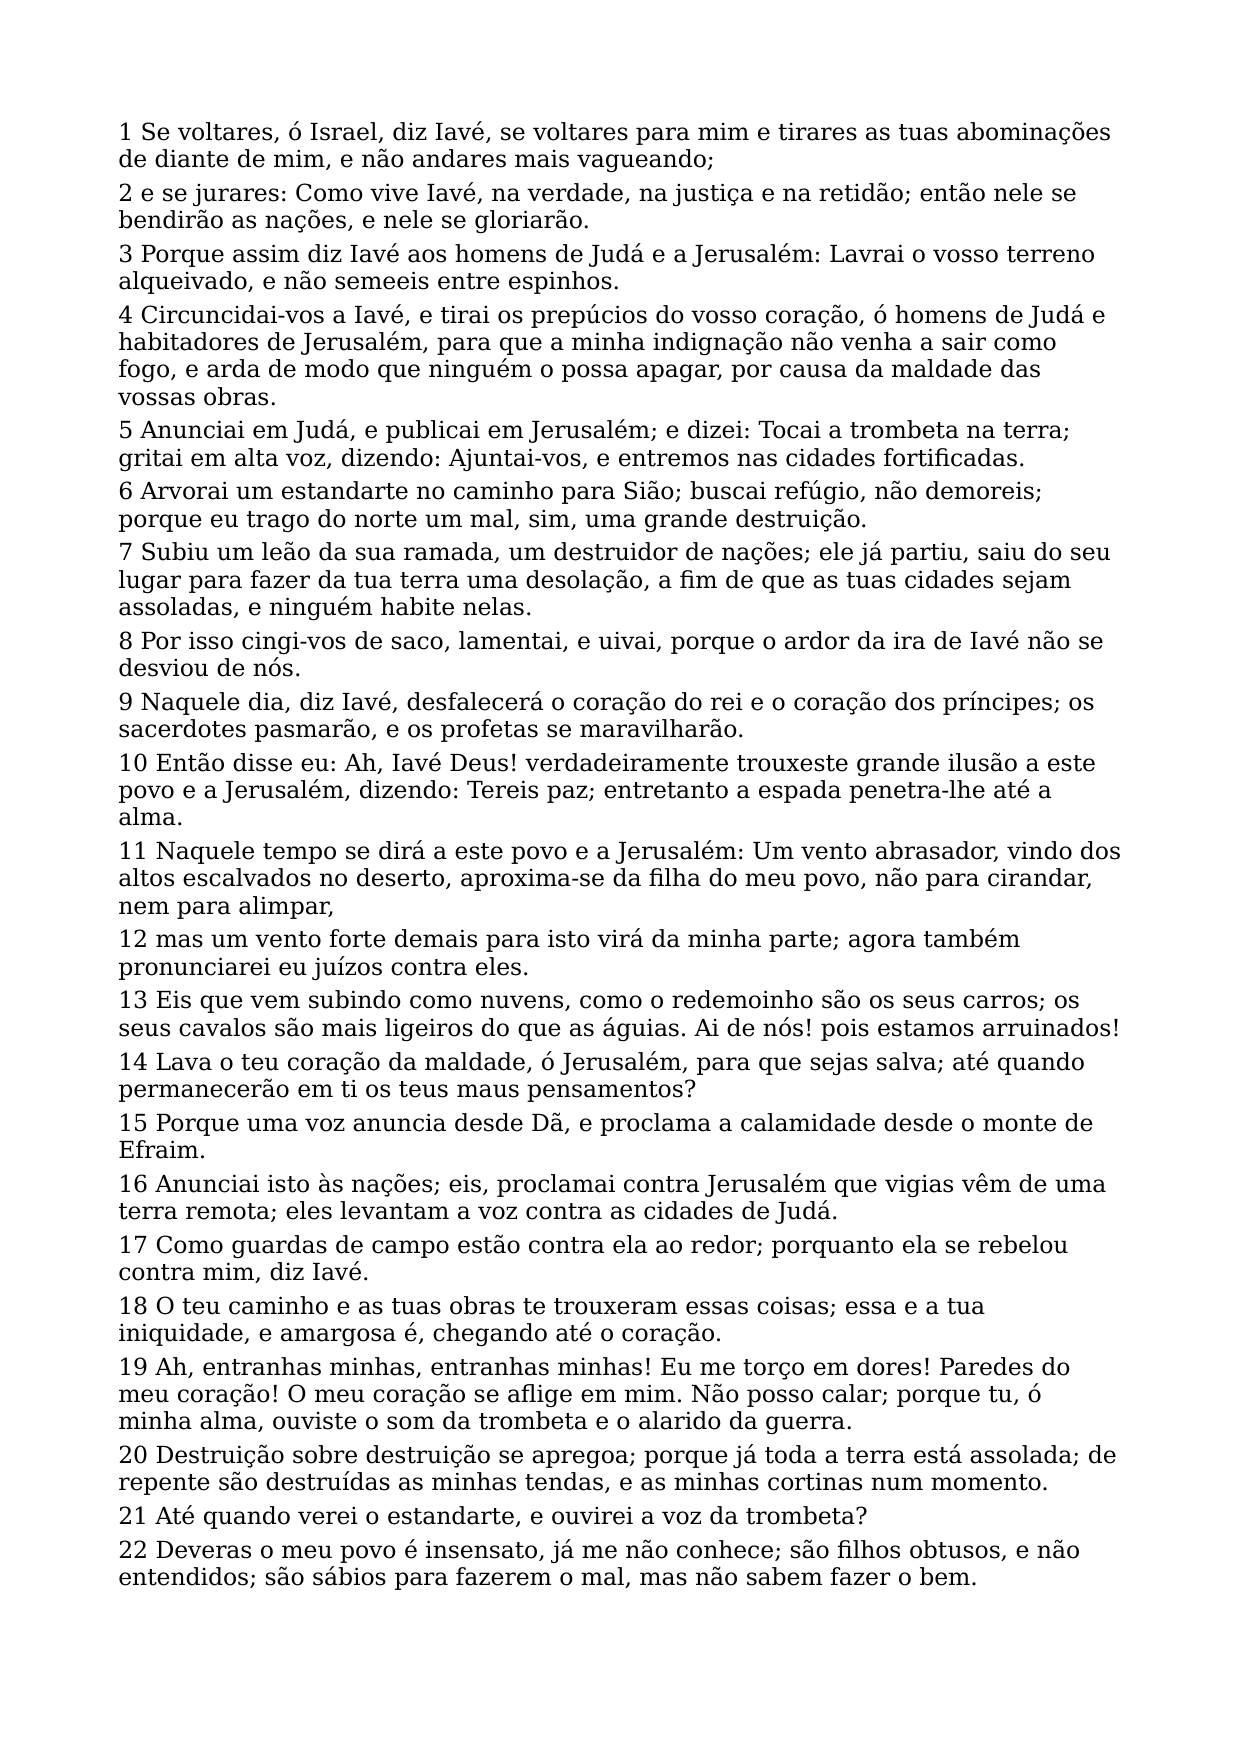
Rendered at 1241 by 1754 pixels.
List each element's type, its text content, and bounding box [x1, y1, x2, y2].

text 22 Deveras o meu povo é insensato, já me não conhece; são filhos obtusos, e não entendidos; são sábios para fazerem o mal, mas não sabem fazer o bem. [118, 1536, 1122, 1591]
text 8 Por isso cingi-vos de saco, lamentai, e uivai, porque o ardor da ira de Iavé não se desviou de nós. [118, 627, 1122, 682]
text 11 Naquele tempo se dirá a este povo e a Jerusalém: Um vento abrasador, vindo dos altos escalvados no deserto, aproxima-se da filha do meu povo, não para cirandar, nem para alimpar, [118, 838, 1122, 919]
text 3 Porque assim diz Iavé aos homens de Judá e a Jerusalém: Lavrai o vosso terreno alqueivado, e não semeeis entre espinhos. [118, 240, 1122, 295]
text 15 Porque uma voz anuncia desde Dã, e proclama a calamidade desde o monte de Efraim. [118, 1109, 1122, 1164]
text 4 Circuncidai-vos a Iavé, e tirai os prepúcios do vosso coração, ó homens de Judá e habitadores de Jerusalém, para que a minha indignação não venha a sair como fogo, e arda de modo que ninguém o possa apagar, por causa da maldade das vossas obras. [118, 301, 1122, 410]
text 13 Eis que vem subindo como nuvens, como o redemoinho são os seus carros; os seus cavalos são mais ligeiros do que as águias. Ai de nós! pois estamos arruinados! [118, 987, 1122, 1042]
text 1 Se voltares, ó Israel, diz Iavé, se voltares para mim e tirares as tuas abominações de diante de mim, e não andares mais vagueando; [118, 118, 1122, 173]
text 18 O teu caminho e as tuas obras te trouxeram essas coisas; essa e a tua iniquidade, e amargosa é, chegando até o coração. [118, 1292, 1122, 1347]
text 5 Anunciai em Judá, e publicai em Jerusalém; e dizei: Tocai a trombeta na terra; gritai em alta voz, dizendo: Ajuntai-vos, e entremos nas cidades fortificadas. [118, 417, 1122, 471]
text 7 Subiu um leão da sua ramada, um destruidor de nações; ele já partiu, saiu do seu lugar para fazer da tua terra uma desolação, a fim de que as tuas cidades sejam assoladas, e ninguém habite nelas. [118, 539, 1122, 621]
text 17 Como guardas de campo estão contra ela ao redor; porquanto ela se rebelou contra mim, diz Iavé. [118, 1231, 1122, 1286]
text 16 Anunciai isto às nações; eis, proclamai contra Jerusalém que vigias vêm de uma terra remota; eles levantam a voz contra as cidades de Judá. [118, 1170, 1122, 1225]
text 10 Então disse eu: Ah, Iavé Deus! verdadeiramente trouxeste grande ilusão a este povo e a Jerusalém, dizendo: Tereis paz; entretanto a espada penetra-lhe até a alma. [118, 749, 1122, 831]
text 2 e se jurares: Como vive Iavé, na verdade, na justiça e na retidão; então nele se bendirão as nações, e nele se gloriarão. [118, 179, 1122, 234]
text 9 Naquele dia, diz Iavé, desfalecerá o coração do rei e o coração dos príncipes; os sacerdotes pasmarão, e os profetas se maravilharão. [118, 688, 1122, 743]
text 6 Arvorai um estandarte no caminho para Sião; buscai refúgio, não demoreis; porque eu trago do norte um mal, sim, uma grande destruição. [118, 478, 1122, 532]
text 14 Lava o teu coração da maldade, ó Jerusalém, para que sejas salva; até quando permanecerão em ti os teus maus pensamentos? [118, 1048, 1122, 1103]
text 19 Ah, entranhas minhas, entranhas minhas! Eu me torço em dores! Paredes do meu coração! O meu coração se aflige em mim. Não posso calar; porque tu, ó minha alma, ouviste o som da trombeta e o alarido da guerra. [118, 1353, 1122, 1435]
text 12 mas um vento forte demais para isto virá da minha parte; agora também pronunciarei eu juízos contra eles. [118, 926, 1122, 981]
text 21 Até quando verei o estandarte, e ouvirei a voz da trombeta? [118, 1503, 1122, 1530]
text 20 Destruição sobre destruição se apregoa; porque já toda a terra está assolada; de repente são destruídas as minhas tendas, e as minhas cortinas num momento. [118, 1442, 1122, 1496]
